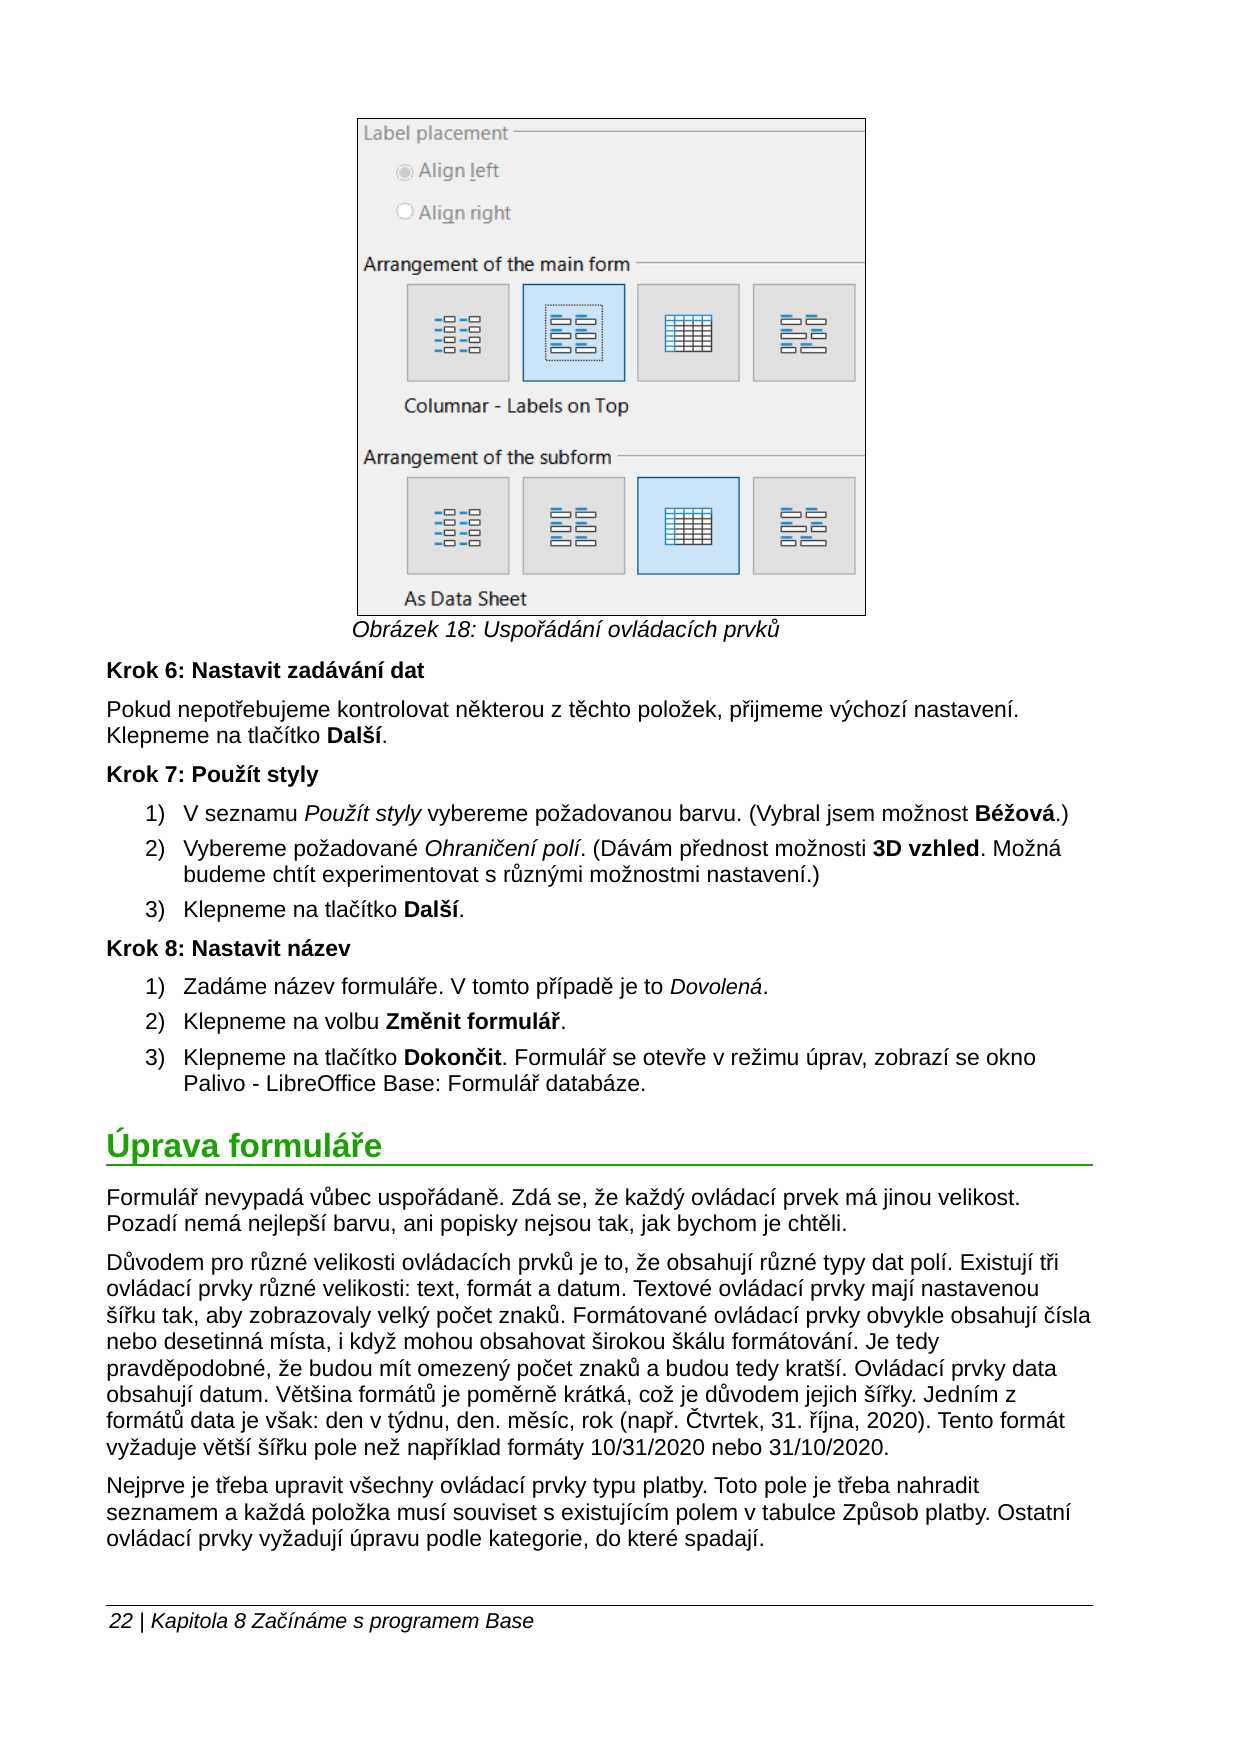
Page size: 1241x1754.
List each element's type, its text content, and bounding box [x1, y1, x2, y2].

list Zadáme název formuláře. V tomto případě je to Dovolená. [165, 973, 1093, 999]
text Obrázek 18: Uspořádání ovládacích prvků [352, 118, 865, 642]
picture [358, 119, 865, 615]
text Nejprve je třeba upravit všechny ovládací prvky typu platby. Toto pole je třeba nahradit seznamem a každá položka musí souviset s existujícím polem v tabulce Způsob platby. Ostatní ovládací prvky vyžadují úpravu podle kategorie, do které spadají. [106, 1472, 1093, 1551]
list Vybereme požadované Ohraničení polí. (Dávám přednost možnosti 3D vzhled. Možná budeme chtít experimentovat s různými možnostmi nastavení.) [165, 835, 1093, 887]
text Krok 7: Použít styly [106, 761, 1093, 787]
list Klepneme na volbu Změnit formulář. [165, 1008, 1093, 1034]
list V seznamu Použít styly vybereme požadovanou barvu. (Vybral jsem možnost Béžová.) [165, 799, 1093, 826]
text Důvodem pro různé velikosti ovládacích prvků je to, že obsahují různé typy dat polí. Existují tři ovládací prvky různé velikosti: text, formát a datum. Textové ovládací prvky mají nastavenou šířku tak, aby zobrazovaly velký počet znaků. Formátované ovládací prvky obvykle obsahují čísla nebo desetinná místa, i když mohou obsahovat širokou škálu formátování. Je tedy pravděpodobné, že budou mít omezený počet znaků a budou tedy kratší. Ovládací prvky data obsahují datum. Většina formátů je poměrně krátká, což je důvodem jejich šířky. Jedním z formátů data je však: den v týdnu, den. měsíc, rok (např. Čtvrtek, 31. října, 2020). Tento formát vyžaduje větší šířku pole než například formáty 10/31/2020 nebo 31/10/2020. [106, 1249, 1093, 1460]
list Klepneme na tlačítko Dokončit. Formulář se otevře v režimu úprav, zobrazí se okno Palivo - LibreOffice Base: Formulář databáze. [165, 1043, 1093, 1096]
subtitle Úprava formuláře [106, 1126, 1093, 1164]
text Formulář nevypadá vůbec uspořádaně. Zdá se, že každý ovládací prvek má jinou velikost. Pozadí nemá nejlepší barvu, ani popisky nejsou tak, jak bychom je chtěli. [106, 1184, 1093, 1237]
text Krok 8: Nastavit název [106, 935, 1093, 961]
text Krok 6: Nastavit zadávání dat [106, 657, 1093, 683]
list Klepneme na tlačítko Další. [165, 896, 1093, 923]
text Pokud nepotřebujeme kontrolovat některou z těchto položek, přijmeme výchozí nastavení. Klepneme na tlačítko Další. [106, 696, 1093, 748]
